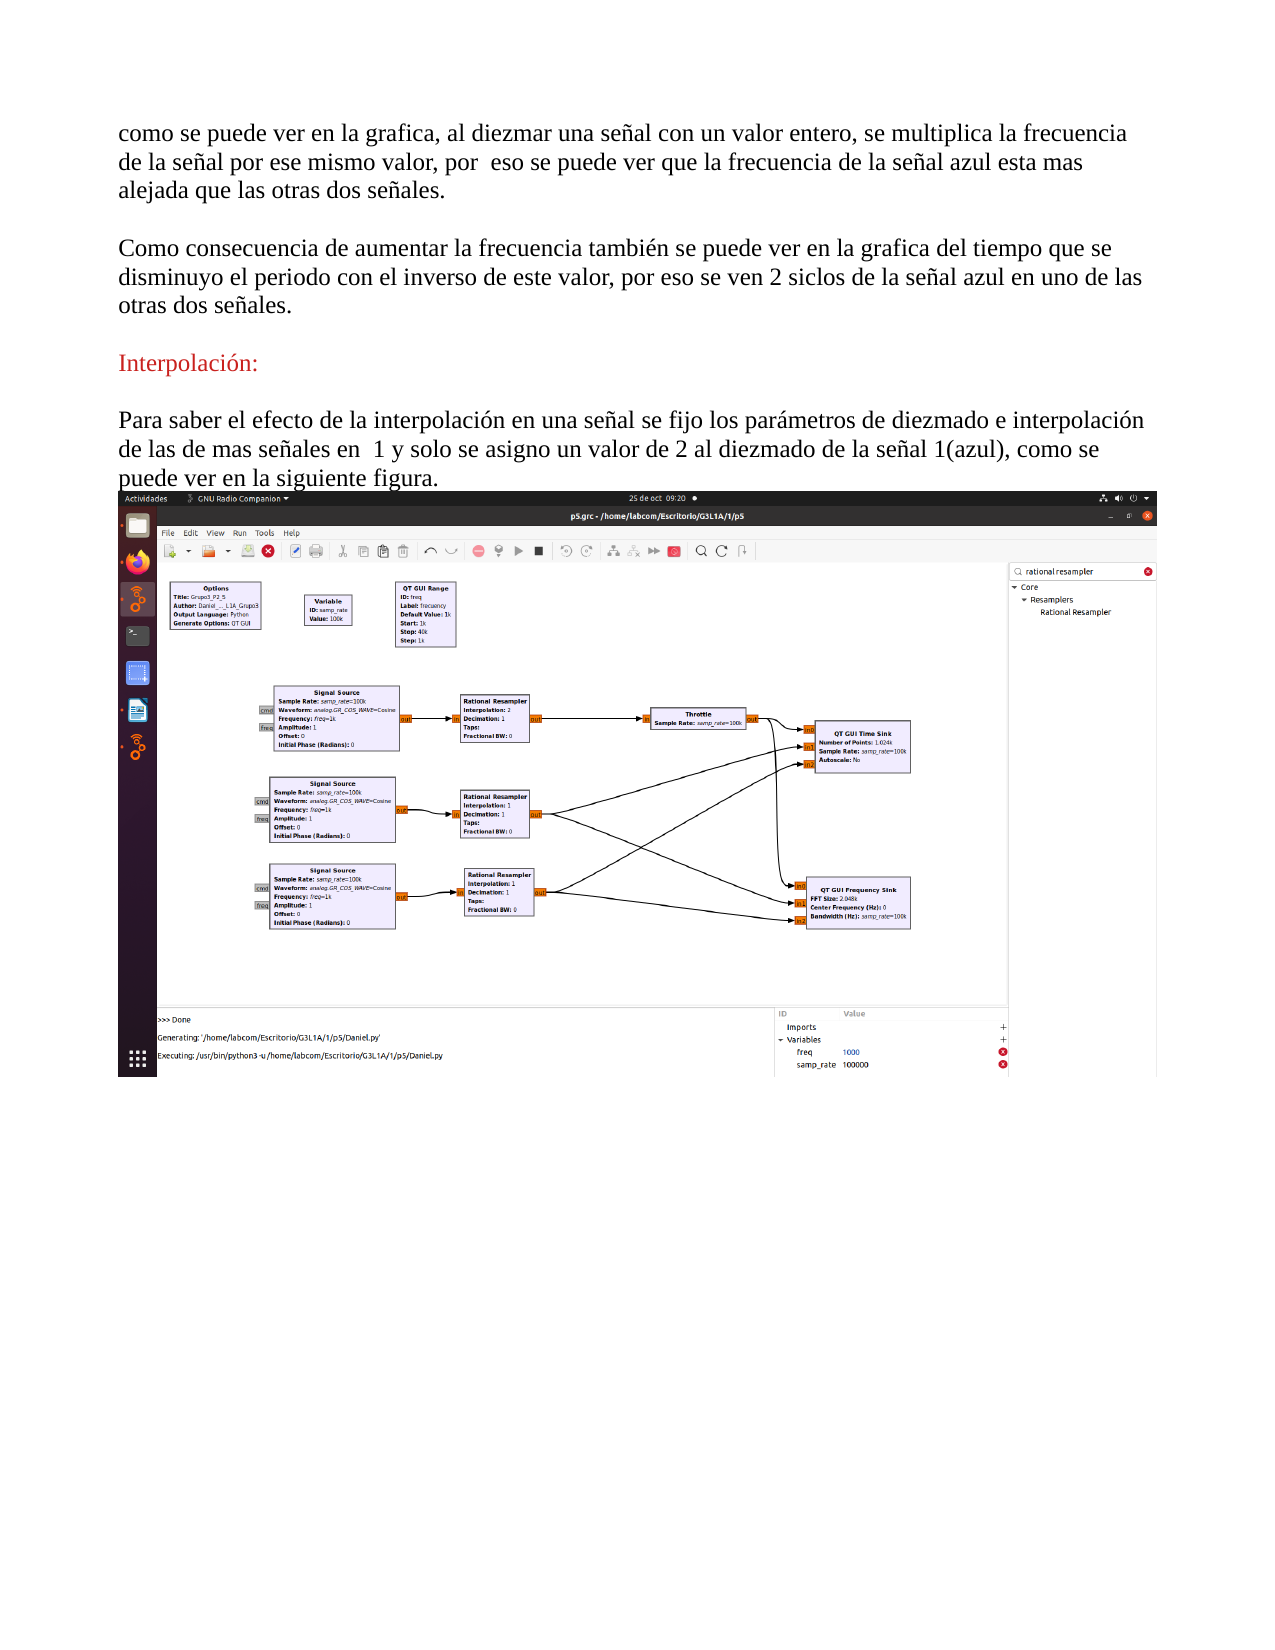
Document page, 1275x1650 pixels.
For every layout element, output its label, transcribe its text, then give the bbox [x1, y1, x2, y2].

text Como consecuencia de aumentar la frecuencia también se puede ver en la grafica del tiempo que se disminuyo el periodo con el inverso de este valor, por eso se ven 2 siclos de la señal azul en uno de las otras dos señales. [118, 233, 1157, 319]
text Para saber el efecto de la interpolación en una señal se fijo los parámetros de diezmado e interpolación de las de mas señales en 1 y solo se asigno un valor de 2 al diezmado de la señal 1(azul), como se puede ver en la siguiente figura. [118, 406, 1157, 491]
text Interpolación: [118, 348, 1157, 377]
text como se puede ver en la grafica, al diezmar una señal con un valor entero, se multiplica la frecuencia de la señal por ese mismo valor, por eso se puede ver que la frecuencia de la señal azul esta mas alejada que las otras dos señales. [118, 118, 1157, 204]
picture [118, 491, 1157, 1077]
